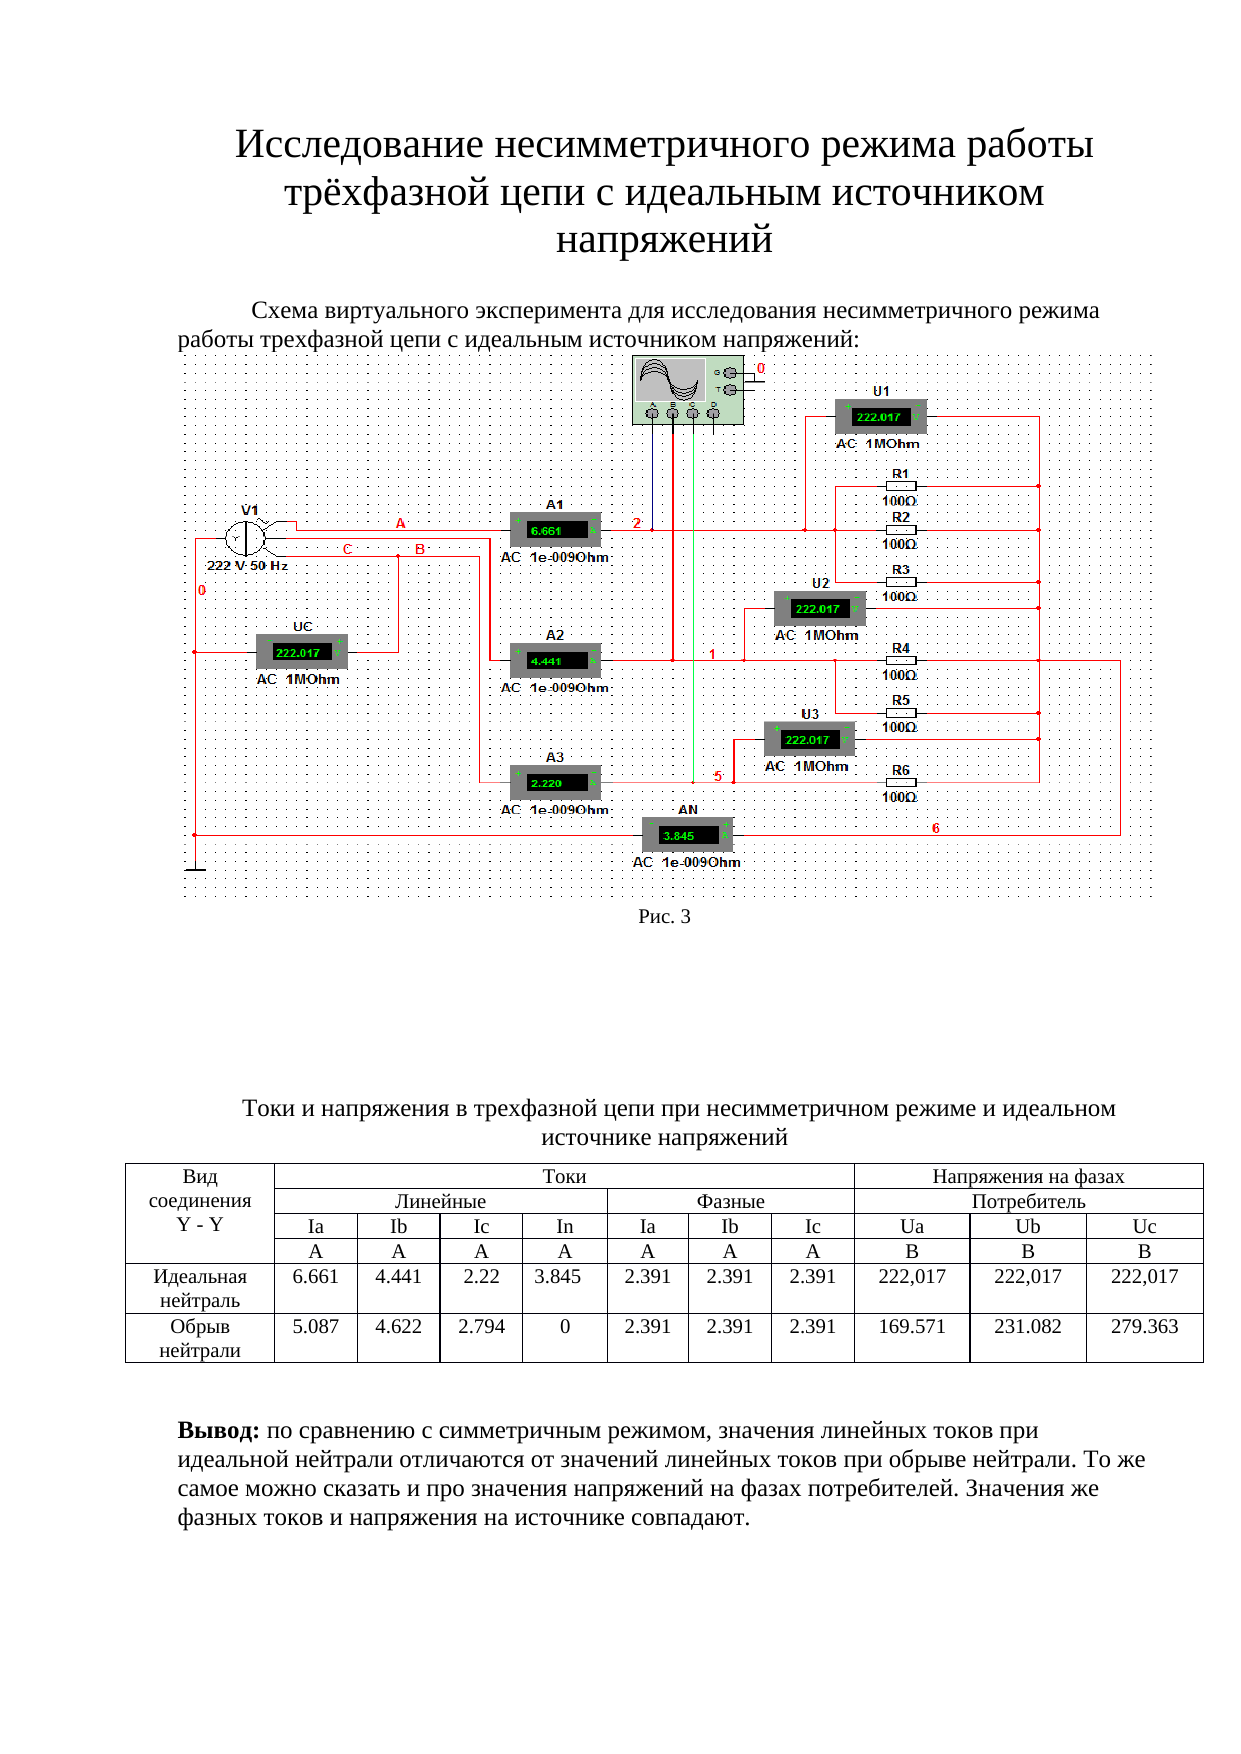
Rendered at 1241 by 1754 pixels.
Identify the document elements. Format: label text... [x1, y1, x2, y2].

table_cell 2.22 [441, 1264, 522, 1312]
table_cell В [855, 1239, 969, 1263]
table_cell Фазные [608, 1189, 854, 1213]
table_cell Ia [275, 1214, 357, 1238]
text Рис. 3 [177, 904, 1152, 928]
table_cell 2.391 [772, 1264, 854, 1312]
table_cell Ic [441, 1214, 522, 1238]
table_cell В [971, 1239, 1086, 1263]
table_cell 222,017 [971, 1264, 1086, 1312]
table_cell А [689, 1239, 771, 1263]
table_header Вид соединения Y - Y [126, 1164, 274, 1263]
table_cell In [523, 1214, 607, 1238]
table_cell 2.391 [772, 1314, 854, 1362]
table_cell 222,017 [1087, 1264, 1203, 1312]
text Схема виртуального эксперимента для исследования несимметричного режима работы трехфазной цепи с идеальным источником напряжений: [177, 295, 1152, 352]
table_cell Потребитель [855, 1189, 1203, 1213]
table_cell Ia [608, 1214, 688, 1238]
table_cell А [608, 1239, 688, 1263]
text Исследование несимметричного режима работы трёхфазной цепи с идеальным источником напряжений [177, 118, 1152, 262]
table_cell Линейные [275, 1189, 607, 1213]
table_cell А [358, 1239, 439, 1263]
table_cell 4.622 [358, 1314, 439, 1362]
table_cell 0 [523, 1314, 607, 1362]
table_cell 2.391 [608, 1314, 688, 1362]
table_cell 2.391 [689, 1264, 771, 1312]
table_cell А [441, 1239, 522, 1263]
table_cell 4.441 [358, 1264, 439, 1312]
table_cell Идеальная нейтраль [126, 1264, 274, 1312]
table_cell А [275, 1239, 357, 1263]
table_cell 222,017 [855, 1264, 969, 1312]
table_header Напряжения на фазах [855, 1164, 1203, 1188]
table_cell А [772, 1239, 854, 1263]
table_cell 5.087 [275, 1314, 357, 1362]
table_cell 279.363 [1087, 1314, 1203, 1362]
table_cell Ic [772, 1214, 854, 1238]
table_cell Ua [855, 1214, 969, 1238]
table_cell 2.794 [441, 1314, 522, 1362]
table_cell Ib [689, 1214, 771, 1238]
text Вывод: по сравнению с симметричным режимом, значения линейных токов при идеальной нейтрали отличаются от значений линейных токов при обрыве нейтрали. То же самое можно сказать и про значения напряжений на фазах потребителей. Значения же фазных токов и напряжения на источнике совпадают. [177, 1416, 1152, 1531]
table_cell А [523, 1239, 607, 1263]
table_cell Ub [971, 1214, 1086, 1238]
table_cell 2.391 [689, 1314, 771, 1362]
table_cell В [1087, 1239, 1203, 1263]
table_cell 2.391 [608, 1264, 688, 1312]
table_cell Обрыв нейтрали [126, 1314, 274, 1362]
table_header Токи [275, 1164, 854, 1188]
table_cell Uc [1087, 1214, 1203, 1238]
table_cell 169.571 [855, 1314, 969, 1362]
text Токи и напряжения в трехфазной цепи при несимметричном режиме и идеальном источнике напряжений [177, 1093, 1152, 1150]
table_cell 3.845 [523, 1264, 607, 1312]
table_cell 6.661 [275, 1264, 357, 1312]
table_cell 231.082 [971, 1314, 1086, 1362]
table_cell Ib [358, 1214, 439, 1238]
